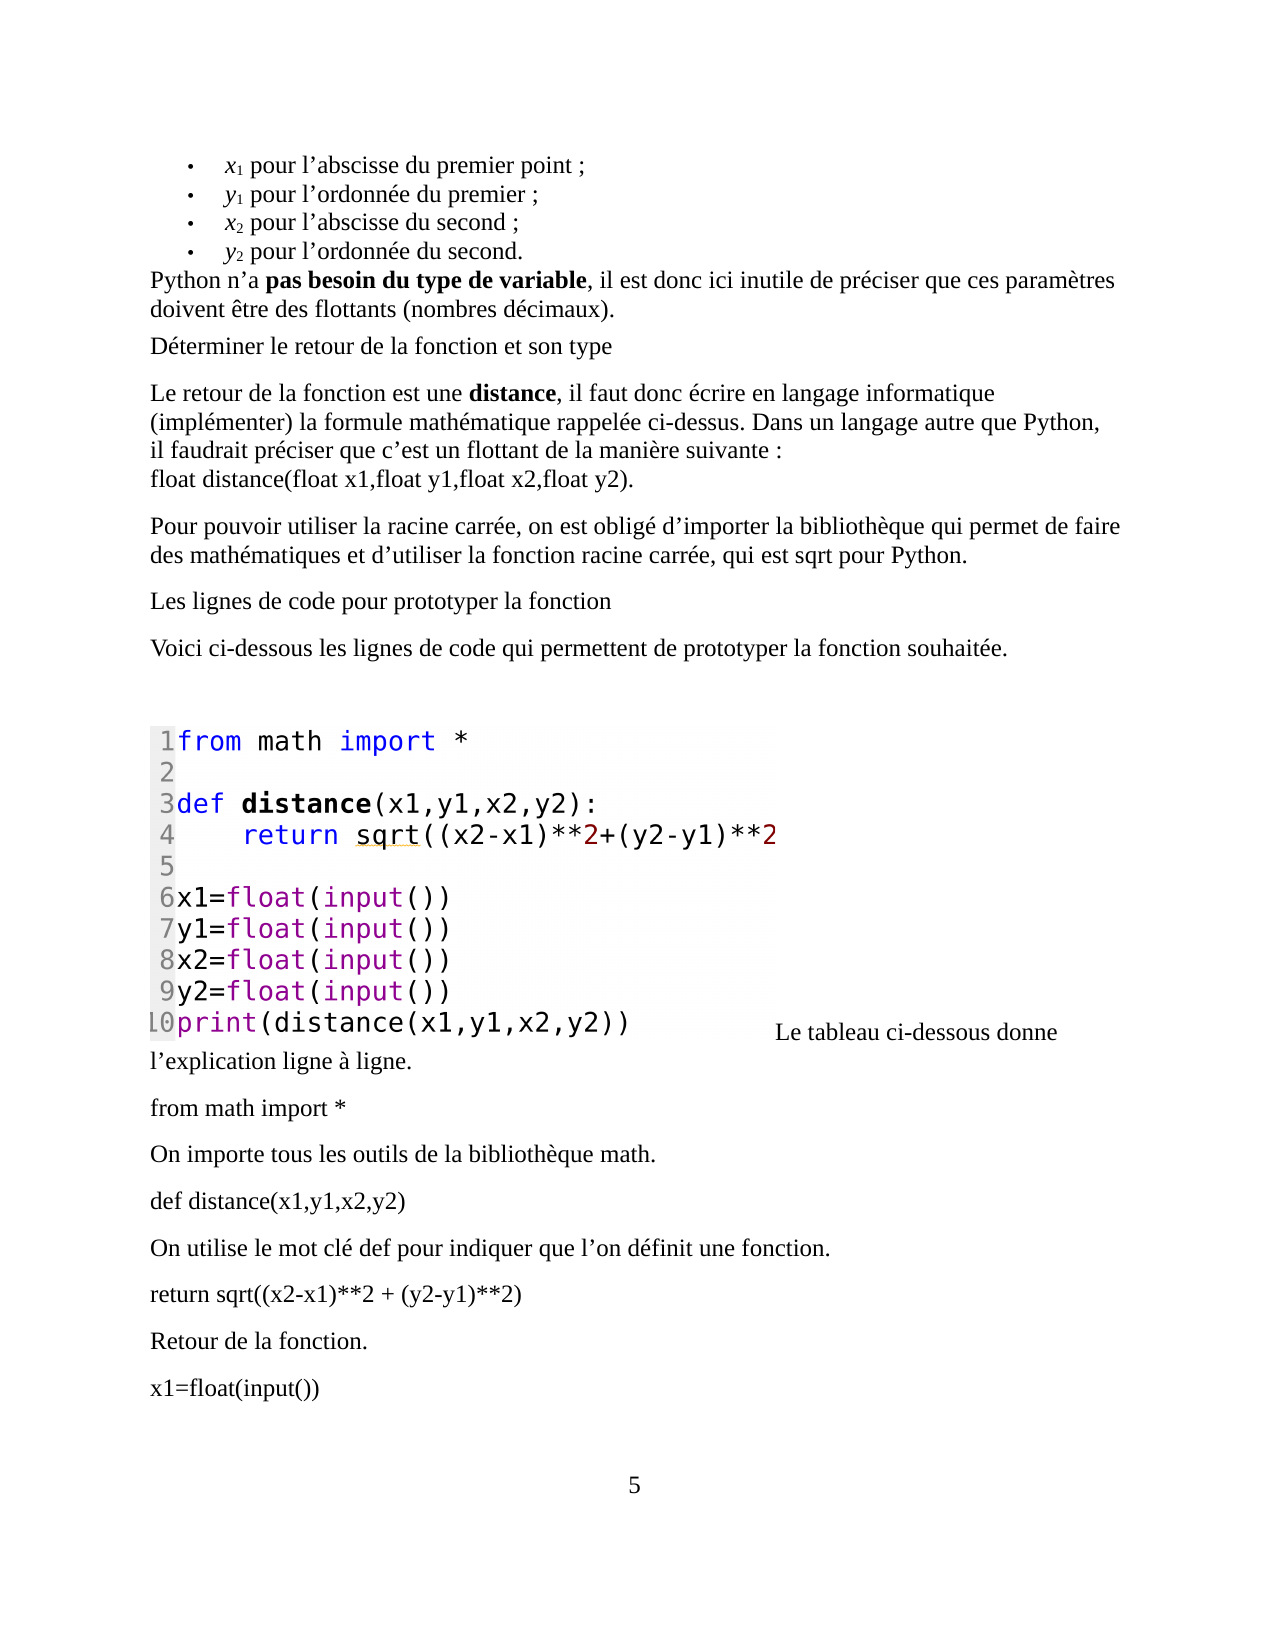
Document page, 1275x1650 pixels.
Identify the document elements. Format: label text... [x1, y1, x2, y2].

text On utilise le mot clé def pour indiquer que l’on définit une fonction. [150, 1233, 1125, 1261]
text return sqrt((x2-x1)**2 + (y2-y1)**2) [150, 1279, 1125, 1308]
text Voici ci-dessous les lignes de code qui permettent de prototyper la fonction souhaitée. [150, 633, 1125, 662]
text Déterminer le retour de la fonction et son type [150, 331, 1125, 360]
list y2 pour l’ordonnée du second. [187, 236, 1125, 265]
text x1=float(input()) [150, 1373, 1125, 1401]
text def distance(x1,y1,x2,y2) [150, 1186, 1125, 1215]
text Python n’a pas besoin du type de variable, il est donc ici inutile de préciser que ces paramètres doivent être des flottants (nombres décimaux). [150, 265, 1125, 322]
text Le tableau ci-dessous donne l’explication ligne à ligne. [150, 726, 1125, 1075]
text Retour de la fonction. [150, 1326, 1125, 1355]
text On importe tous les outils de la bibliothèque math. [150, 1139, 1125, 1168]
list x2 pour l’abscisse du second ; [187, 207, 1125, 236]
picture [150, 726, 775, 1041]
text Le retour de la fonction est une distance, il faut donc écrire en langage informatique (implémenter) la formule mathématique rappelée ci-dessus. Dans un langage autre que Python, il faudrait préciser que c’est un flottant de la manière suivante : float distance(float x1,float y1,float x2,float y2). [150, 378, 1125, 493]
list y1 pour l’ordonnée du premier ; [187, 179, 1125, 207]
text Pour pouvoir utiliser la racine carrée, on est obligé d’importer la bibliothèque qui permet de faire des mathématiques et d’utiliser la fonction racine carrée, qui est sqrt pour Python. [150, 511, 1125, 568]
text from math import * [150, 1093, 1125, 1121]
list x1 pour l’abscisse du premier point ; [187, 150, 1125, 179]
text Les lignes de code pour prototyper la fonction [150, 586, 1125, 615]
